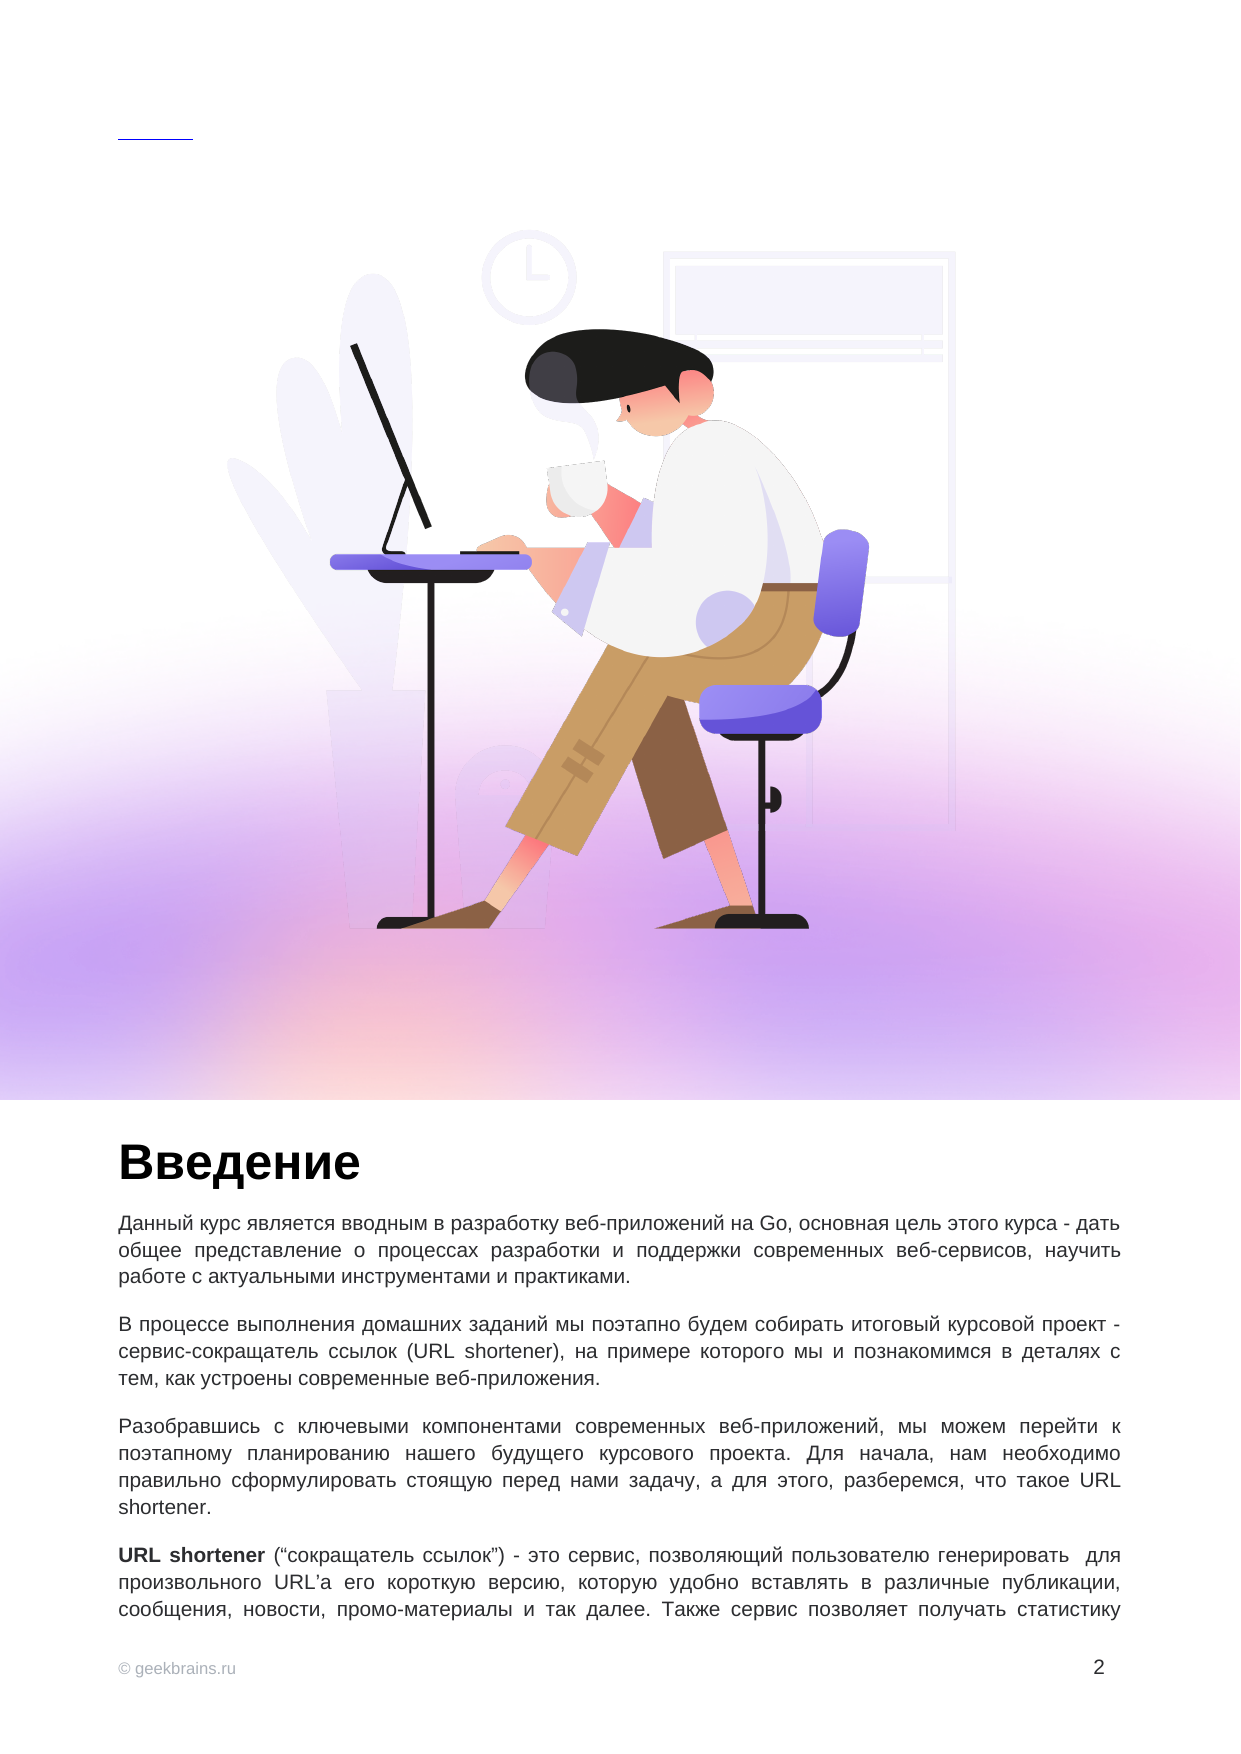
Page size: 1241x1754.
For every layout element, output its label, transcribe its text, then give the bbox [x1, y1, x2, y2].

text Разобравшись с ключевыми компонентами современных веб-приложений, мы можем перейти к поэтапному планированию нашего будущего курсового проекта. Для начала, нам необходимо правильно сформулировать стоящую перед нами задачу, а для этого, разберемся, что такое URL shortener. [118, 1414, 1122, 1519]
text В процессе выполнения домашних заданий мы поэтапно будем собирать итоговый курсовой проект - сервис-сокращатель ссылок (URL shortener), на примере которого мы и познакомимся в деталях с тем, как устроены современные веб-приложения. [118, 1312, 1122, 1390]
text Данный курс является вводным в разработку веб-приложений на Go, основная цель этого курса - дать общее представление о процессах разработки и поддержки современных веб-сервисов, научить работе с актуальными инструментами и практиками. [118, 1210, 1122, 1288]
subtitle [118, 175, 1122, 563]
text URL shortener (“сокращатель ссылок”) - это сервис, позволяющий пользователю генерировать для произвольного URL’a его короткую версию, которую удобно вставлять в различные публикации, сообщения, новости, промо-материалы и так далее. Также сервис позволяет получать статистику [118, 1543, 1122, 1621]
picture [0, 211, 1241, 1100]
subtitle Введение [118, 1100, 1122, 1189]
